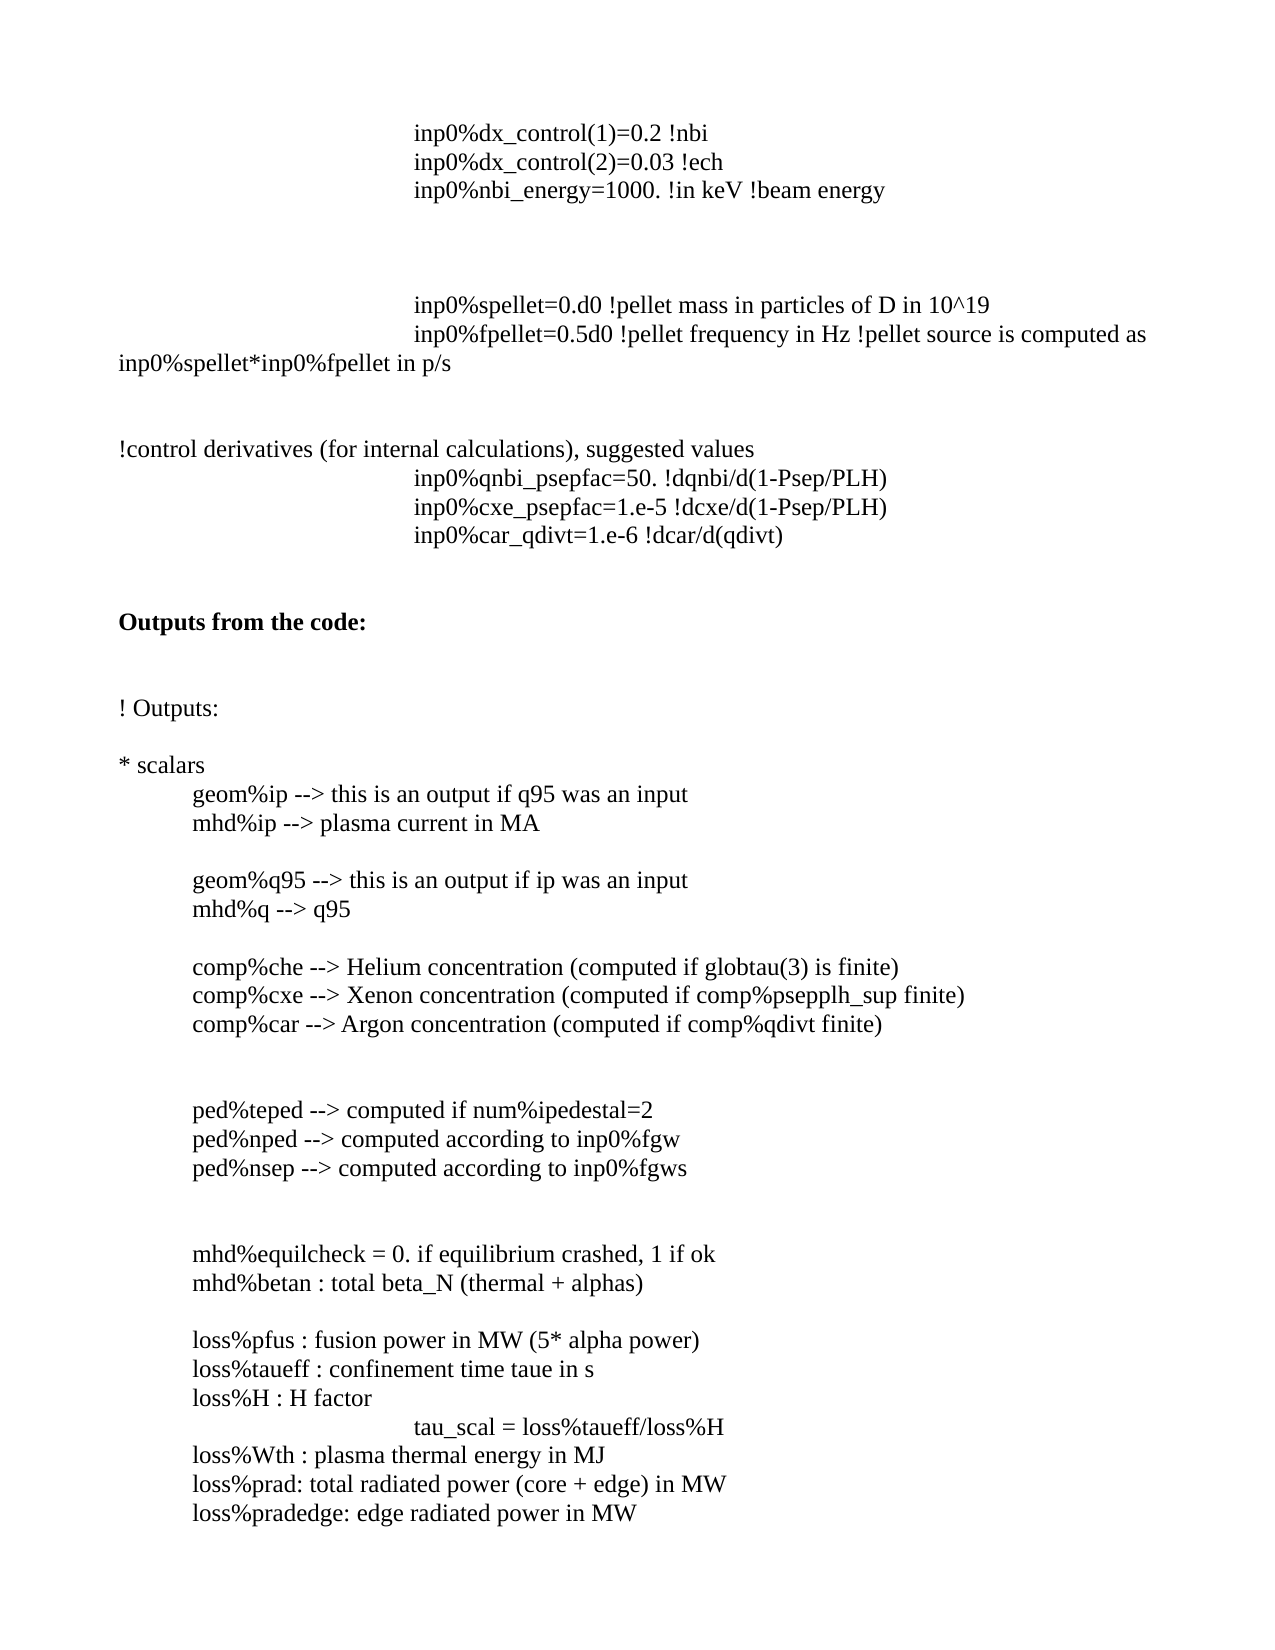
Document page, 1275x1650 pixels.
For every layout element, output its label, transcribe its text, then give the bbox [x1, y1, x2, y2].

text ped%nped --> computed according to inp0%fgw [118, 1124, 1157, 1153]
text geom%q95 --> this is an output if ip was an input [118, 866, 1157, 894]
text inp0%qnbi_psepfac=50. !dqnbi/d(1-Psep/PLH) [118, 463, 1157, 492]
text loss%taueff : confinement time taue in s [118, 1354, 1157, 1383]
text mhd%q --> q95 [118, 894, 1157, 923]
text loss%H : H factor [118, 1383, 1157, 1412]
text inp0%cxe_psepfac=1.e-5 !dcxe/d(1-Psep/PLH) [118, 492, 1157, 521]
text inp0%dx_control(2)=0.03 !ech [118, 147, 1157, 176]
text * scalars [118, 751, 1157, 779]
text loss%Wth : plasma thermal energy in MJ [118, 1441, 1157, 1469]
text inp0%fpellet=0.5d0 !pellet frequency in Hz !pellet source is computed as inp0%spellet*inp0%fpellet in p/s [118, 319, 1157, 377]
text mhd%betan : total beta_N (thermal + alphas) [118, 1268, 1157, 1297]
text inp0%nbi_energy=1000. !in keV !beam energy [118, 176, 1157, 204]
text mhd%equilcheck = 0. if equilibrium crashed, 1 if ok [118, 1239, 1157, 1268]
text comp%che --> Helium concentration (computed if globtau(3) is finite) [118, 952, 1157, 981]
text loss%prad: total radiated power (core + edge) in MW [118, 1469, 1157, 1498]
text ped%nsep --> computed according to inp0%fgws [118, 1153, 1157, 1182]
text inp0%dx_control(1)=0.2 !nbi [118, 118, 1157, 147]
text geom%ip --> this is an output if q95 was an input [118, 779, 1157, 808]
text loss%pradedge: edge radiated power in MW [118, 1498, 1157, 1527]
text ! Outputs: [118, 693, 1157, 722]
text ped%teped --> computed if num%ipedestal=2 [118, 1096, 1157, 1124]
text !control derivatives (for internal calculations), suggested values [118, 434, 1157, 463]
text mhd%ip --> plasma current in MA [118, 808, 1157, 837]
text tau_scal = loss%taueff/loss%H [118, 1412, 1157, 1441]
text Outputs from the code: [118, 607, 1157, 636]
text loss%pfus : fusion power in MW (5* alpha power) [118, 1326, 1157, 1354]
text comp%car --> Argon concentration (computed if comp%qdivt finite) [118, 1009, 1157, 1038]
text inp0%spellet=0.d0 !pellet mass in particles of D in 10^19 [118, 291, 1157, 319]
text inp0%car_qdivt=1.e-6 !dcar/d(qdivt) [118, 521, 1157, 549]
text comp%cxe --> Xenon concentration (computed if comp%psepplh_sup finite) [118, 981, 1157, 1009]
